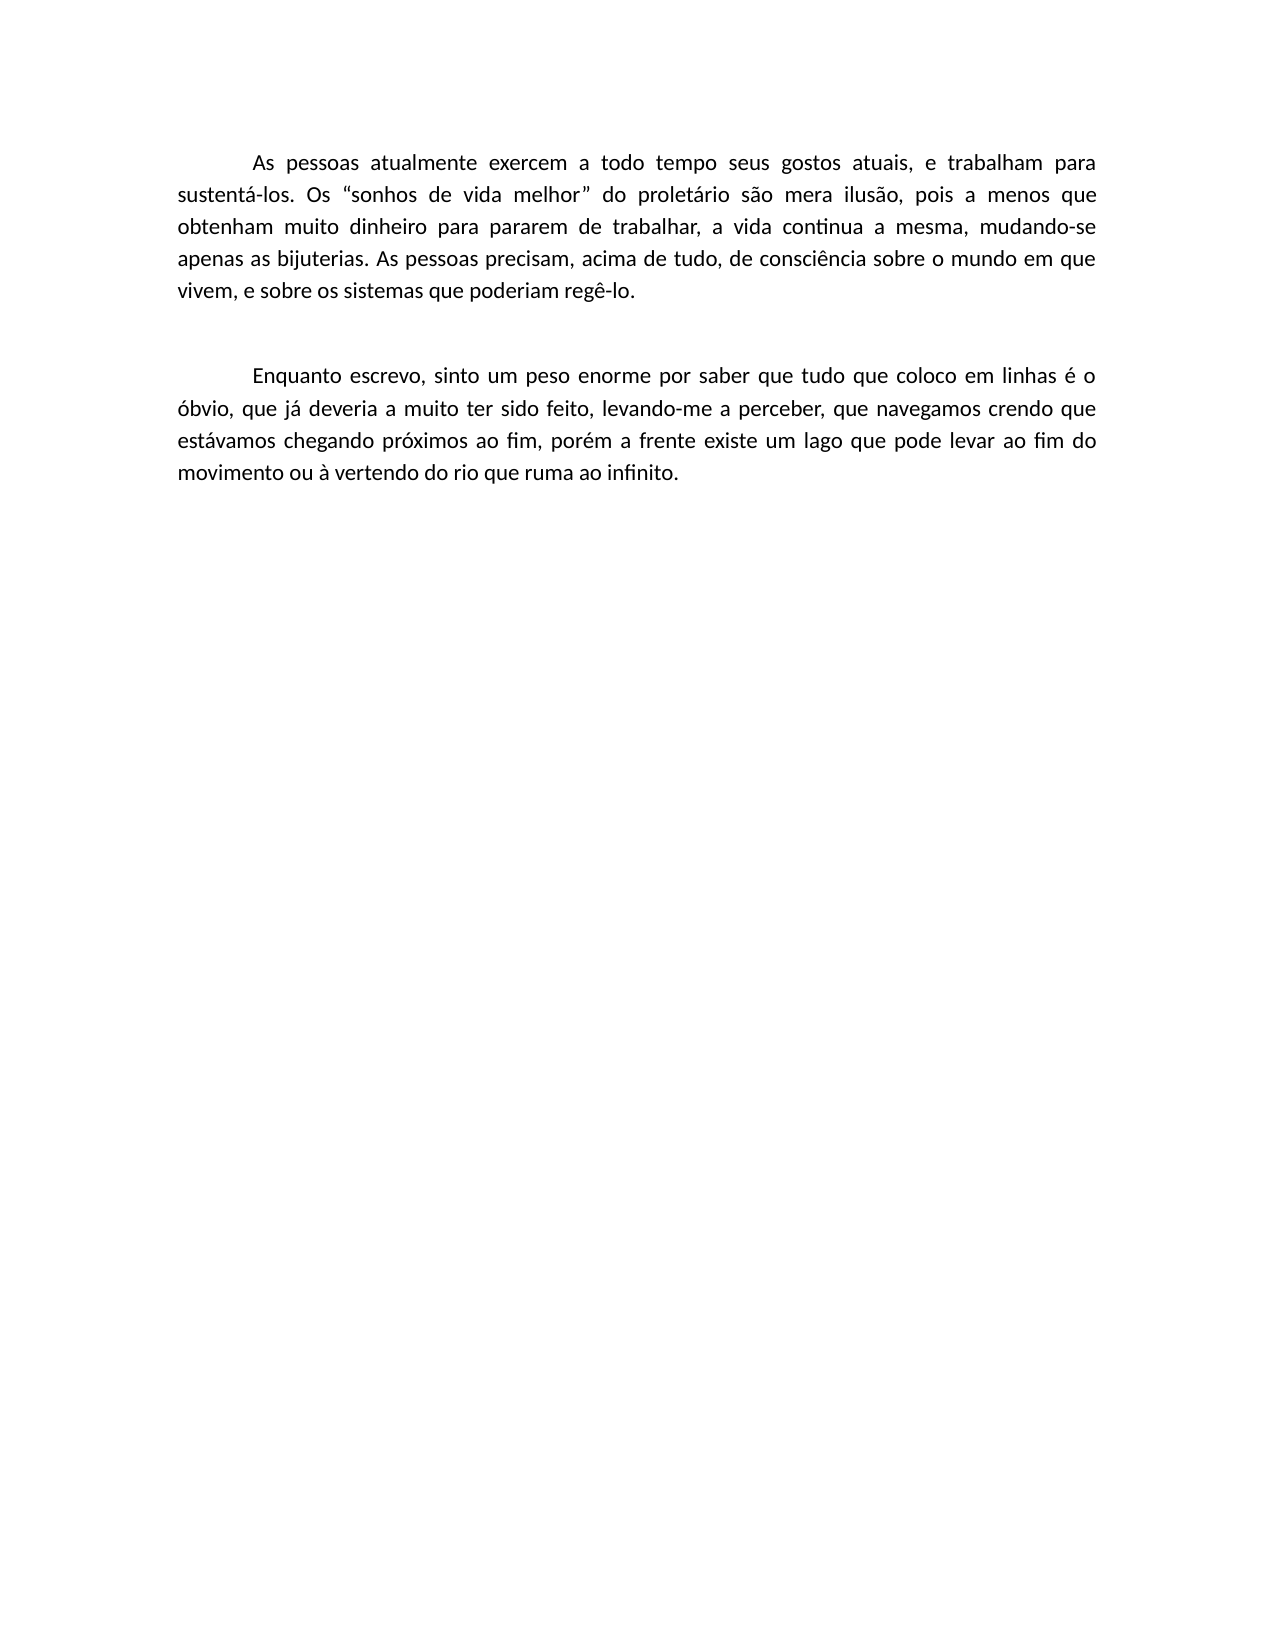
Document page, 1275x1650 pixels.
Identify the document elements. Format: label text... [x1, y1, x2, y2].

text Enquanto escrevo, sinto um peso enorme por saber que tudo que coloco em linhas é o óbvio, que já deveria a muito ter sido feito, levando-me a perceber, que navegamos crendo que estávamos chegando próximos ao fim, porém a frente existe um lago que pode levar ao fim do movimento ou à vertendo do rio que ruma ao infinito. [177, 362, 1098, 486]
text As pessoas atualmente exercem a todo tempo seus gostos atuais, e trabalham para sustentá-los. Os “sonhos de vida melhor” do proletário são mera ilusão, pois a menos que obtenham muito dinheiro para pararem de trabalhar, a vida continua a mesma, mudando-se apenas as bijuterias. As pessoas precisam, acima de tudo, de consciência sobre o mundo em que vivem, e sobre os sistemas que poderiam regê-lo. [177, 148, 1098, 337]
